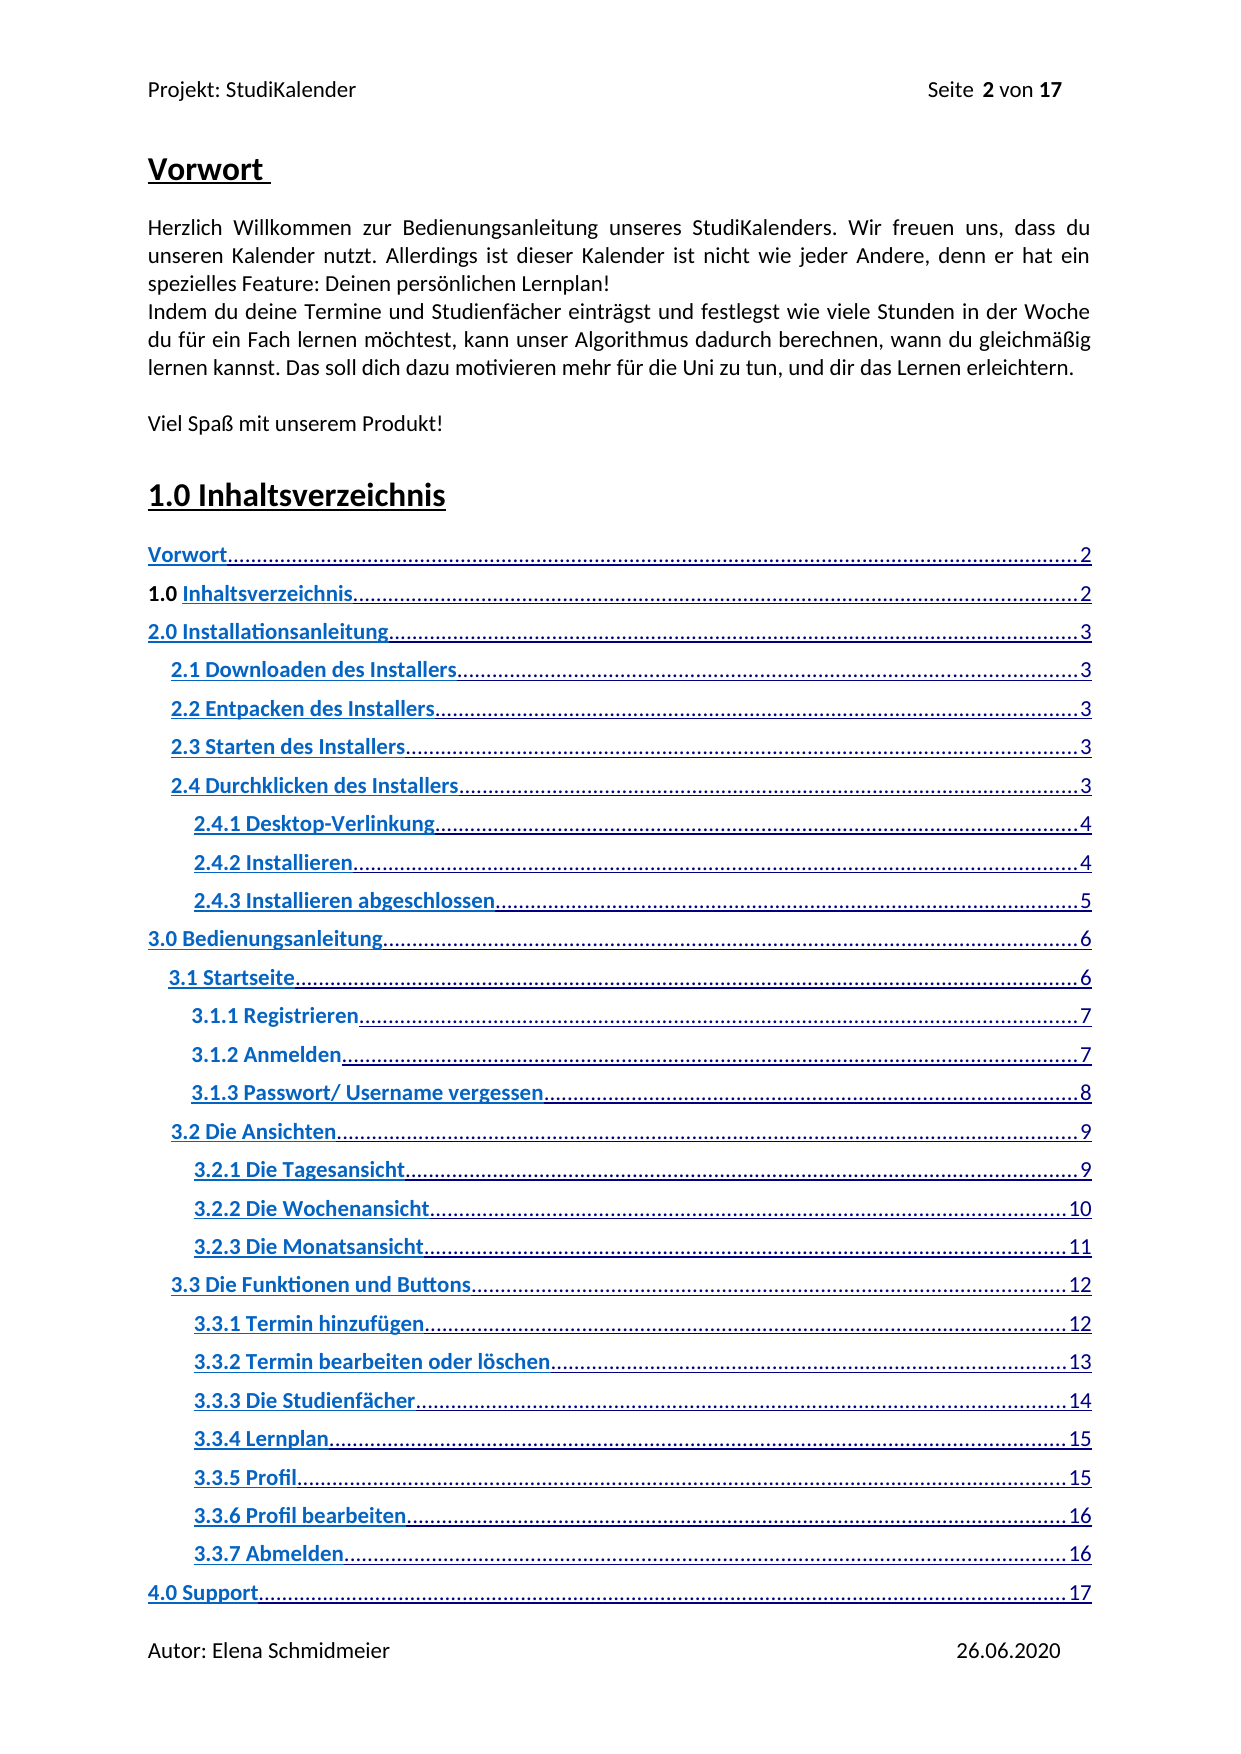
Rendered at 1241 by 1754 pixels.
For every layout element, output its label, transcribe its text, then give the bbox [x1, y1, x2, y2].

text 3.3.4 Lernplan 15 [193, 1424, 1093, 1452]
text 3.1.2 Anmelden 7 [171, 1040, 1093, 1068]
text 3.3.3 Die Studienfächer 14 [193, 1386, 1093, 1414]
text Indem du deine Termine und Studienfächer einträgst und festlegst wie viele Stunden in der Woche du für ein Fach lernen möchtest, kann unser Algorithmus dadurch berechnen, wann du gleichmäßig lernen kannst. Das soll dich dazu motivieren mehr für die Uni zu tun, und dir das Lernen erleichtern. [148, 297, 1093, 381]
subtitle Vorwort [148, 148, 1093, 188]
text 3.1.3 Passwort/ Username vergessen 8 [171, 1078, 1093, 1106]
text 3.2.1 Die Tagesansicht 9 [193, 1155, 1093, 1183]
text 1.0 Inhaltsverzeichnis 2 [148, 579, 1093, 607]
text 3.3.2 Termin bearbeiten oder löschen 13 [193, 1347, 1093, 1375]
text 3.1 Startseite 6 [148, 963, 1093, 991]
text 3.2.3 Die Monatsansicht 11 [193, 1232, 1093, 1260]
text 4.0 Support 17 [148, 1578, 1093, 1606]
text 3.3.6 Profil bearbeiten 16 [193, 1501, 1093, 1529]
text 2.3 Starten des Installers 3 [171, 732, 1093, 760]
text 3.3 Die Funktionen und Buttons 12 [171, 1271, 1093, 1298]
text 3.3.1 Termin hinzufügen 12 [193, 1309, 1093, 1337]
subtitle 1.0 Inhaltsverzeichnis [148, 474, 1093, 515]
text 2.2 Entpacken des Installers 3 [171, 694, 1093, 722]
text 3.1.1 Registrieren 7 [171, 1001, 1093, 1029]
text 3.0 Bedienungsanleitung 6 [148, 924, 1093, 953]
text 2.4.2 Installieren 4 [193, 848, 1093, 876]
text 3.2.2 Die Wochenansicht 10 [193, 1194, 1093, 1222]
text 2.4.1 Desktop-Verlinkung 4 [193, 809, 1093, 837]
text Herzlich Willkommen zur Bedienungsanleitung unseres StudiKalenders. Wir freuen uns, dass du unseren Kalender nutzt. Allerdings ist dieser Kalender ist nicht wie jeder Andere, denn er hat ein spezielles Feature: Deinen persönlichen Lernplan! [148, 213, 1093, 297]
text 3.2 Die Ansichten 9 [171, 1117, 1093, 1145]
text 2.4 Durchklicken des Installers 3 [171, 771, 1093, 799]
text 3.3.7 Abmelden 16 [193, 1539, 1093, 1568]
text 2.4.3 Installieren abgeschlossen 5 [193, 886, 1093, 914]
text 2.1 Downloaden des Installers 3 [171, 656, 1093, 683]
text 3.3.5 Profil 15 [193, 1463, 1093, 1491]
text 2.0 Installationsanleitung 3 [148, 617, 1093, 645]
text Vorwort 2 [148, 540, 1093, 568]
text Viel Spaß mit unserem Produkt! [148, 409, 1093, 437]
